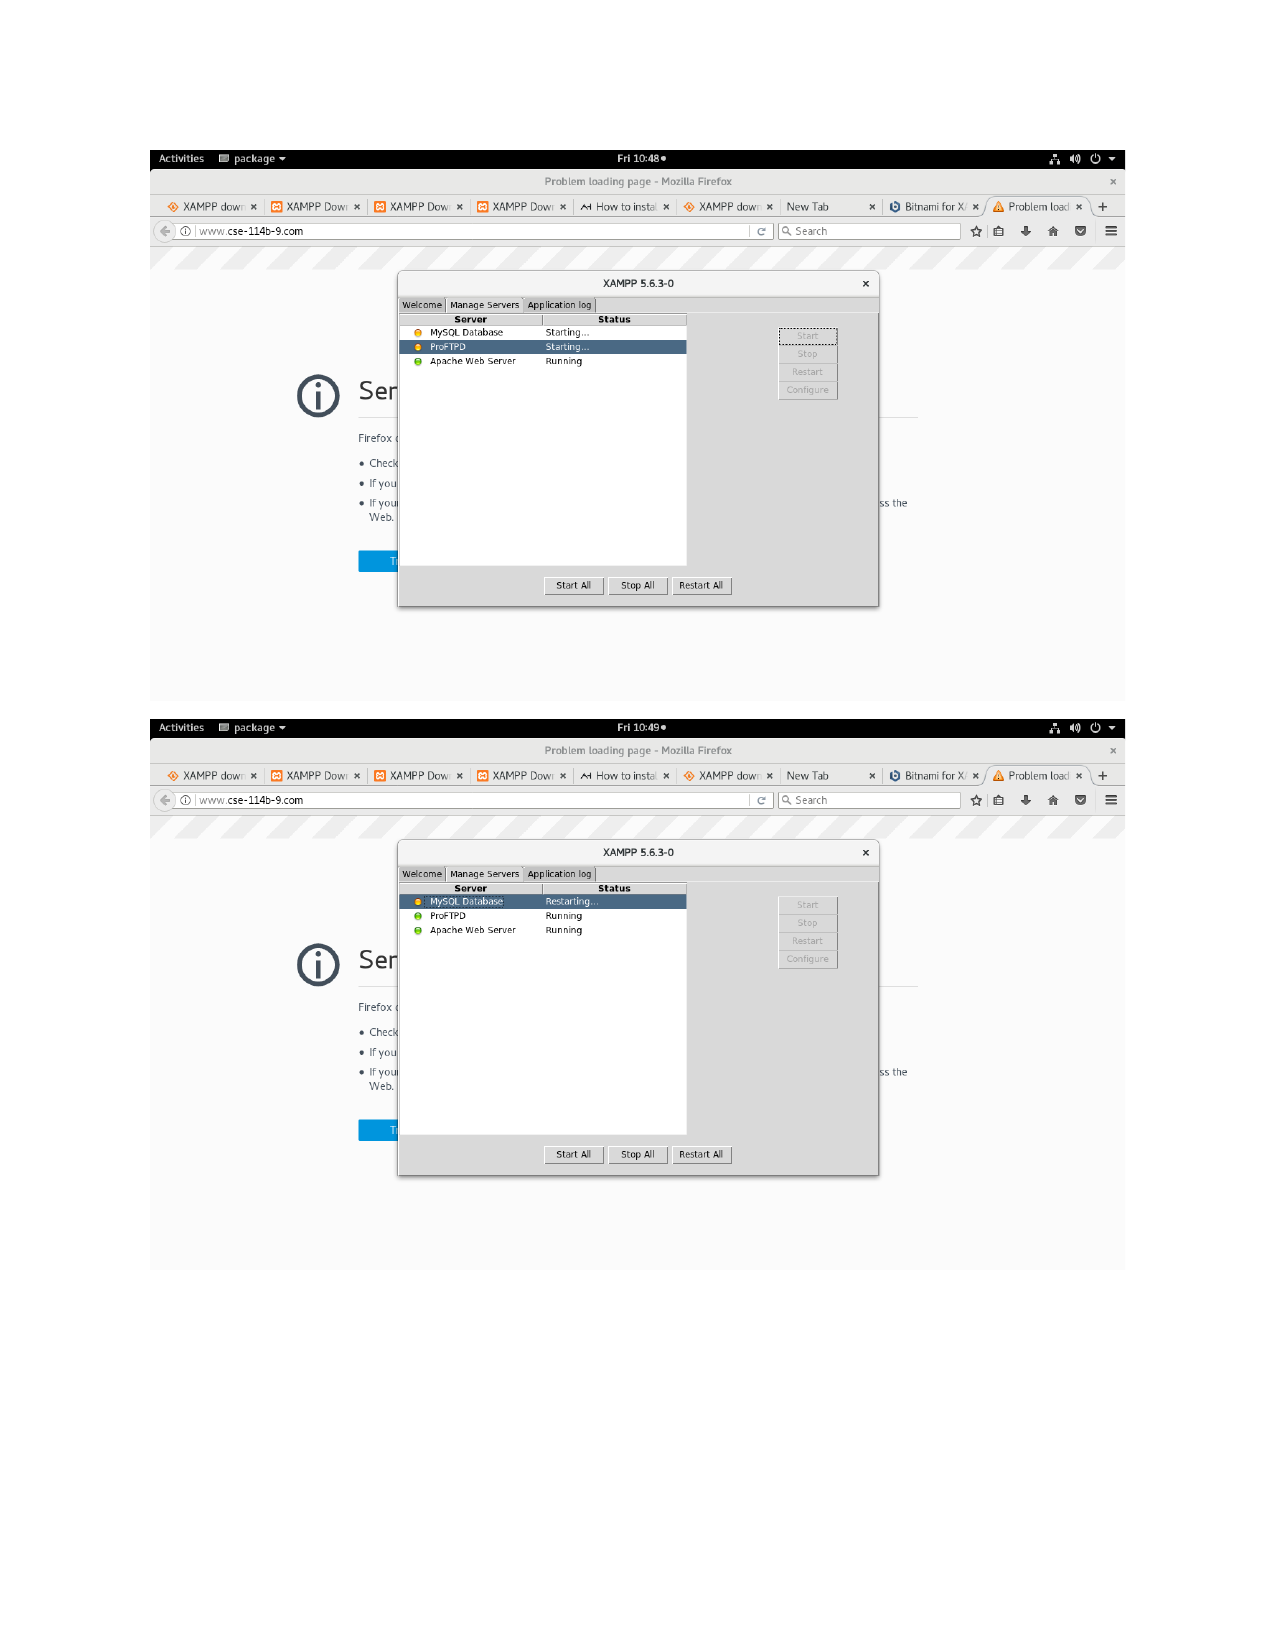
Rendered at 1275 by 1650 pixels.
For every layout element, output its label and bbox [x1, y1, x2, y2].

picture [150, 150, 1125, 701]
picture [150, 719, 1125, 1270]
